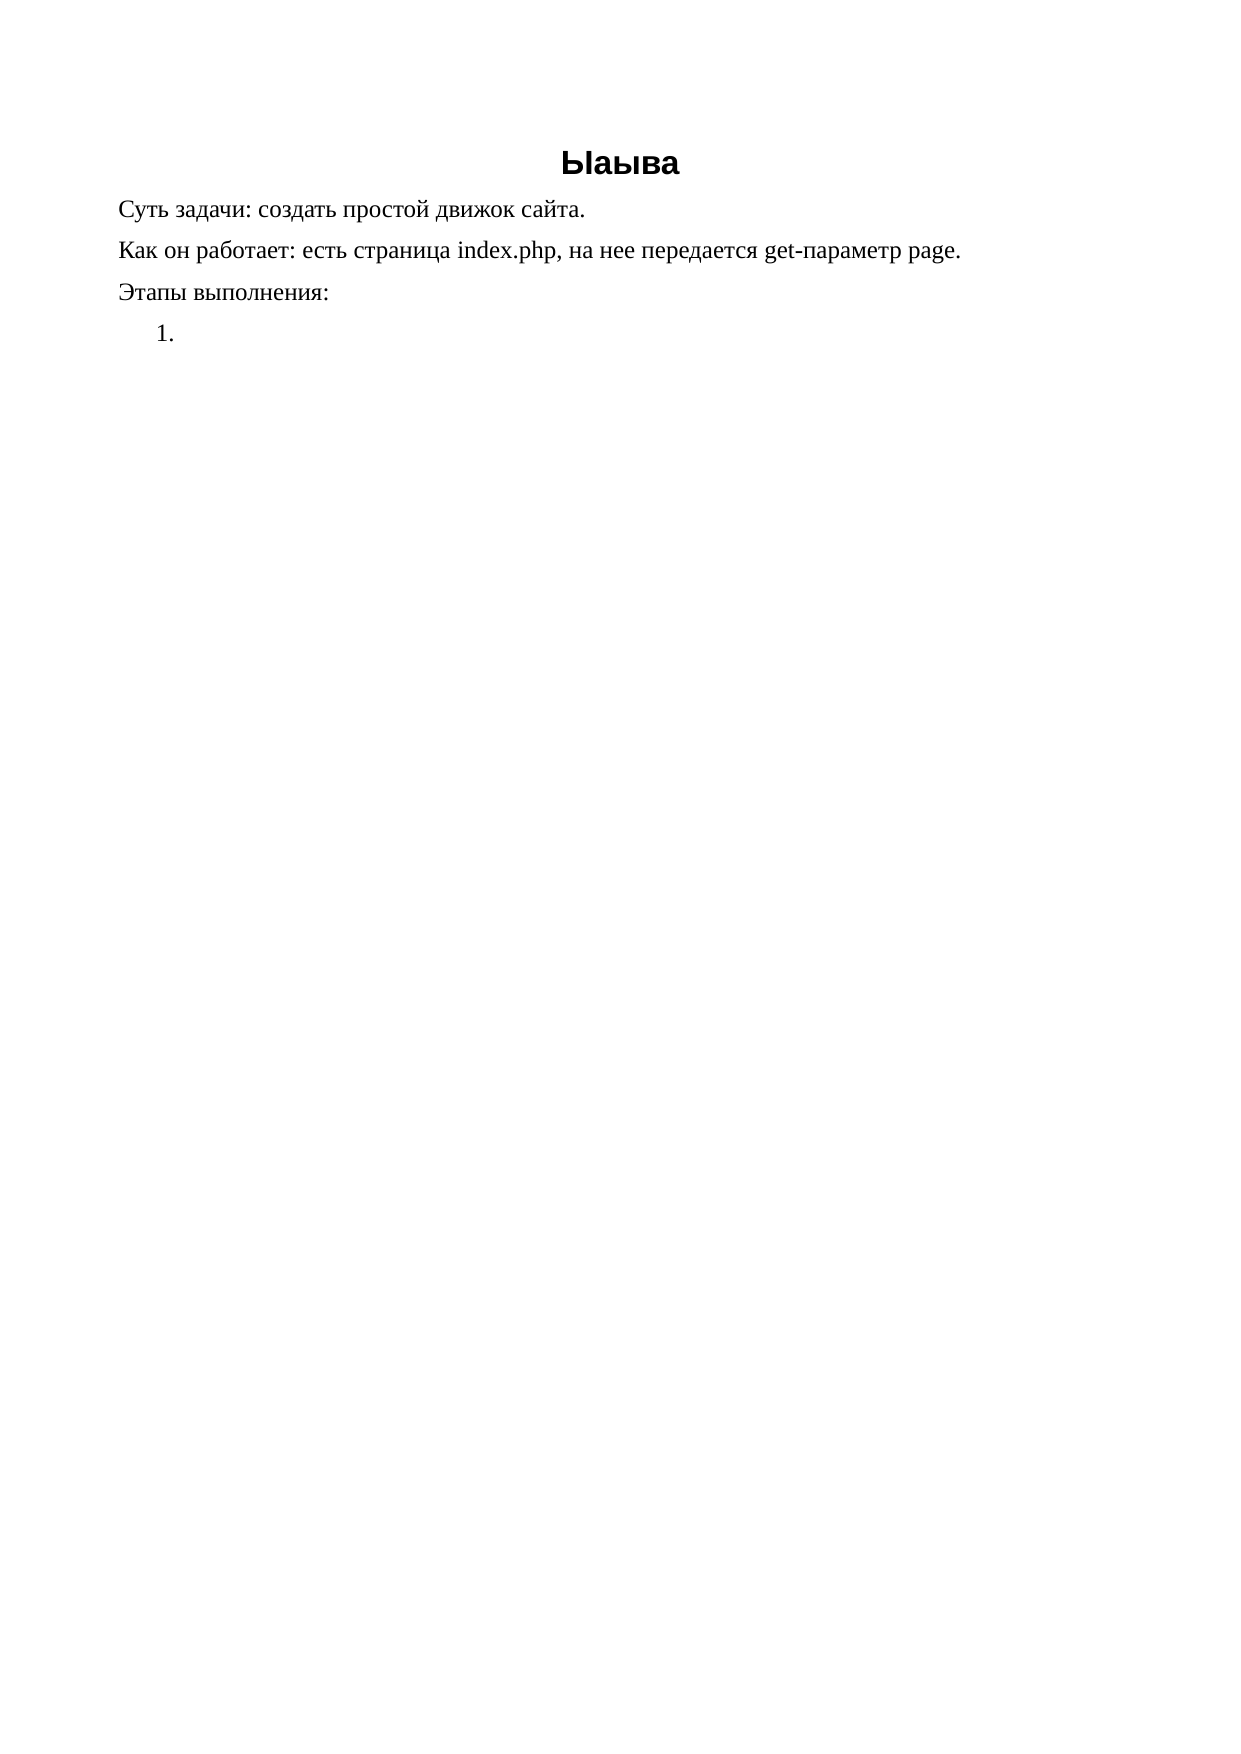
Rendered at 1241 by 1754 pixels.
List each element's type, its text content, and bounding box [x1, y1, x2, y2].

text Суть задачи: создать простой движок сайта. [118, 194, 1122, 223]
text Как он работает: есть страница index.php, на нее передается get-параметр page. [118, 236, 1122, 264]
text Этапы выполнения: [118, 277, 1122, 306]
subtitle Ыаыва [118, 143, 1122, 182]
